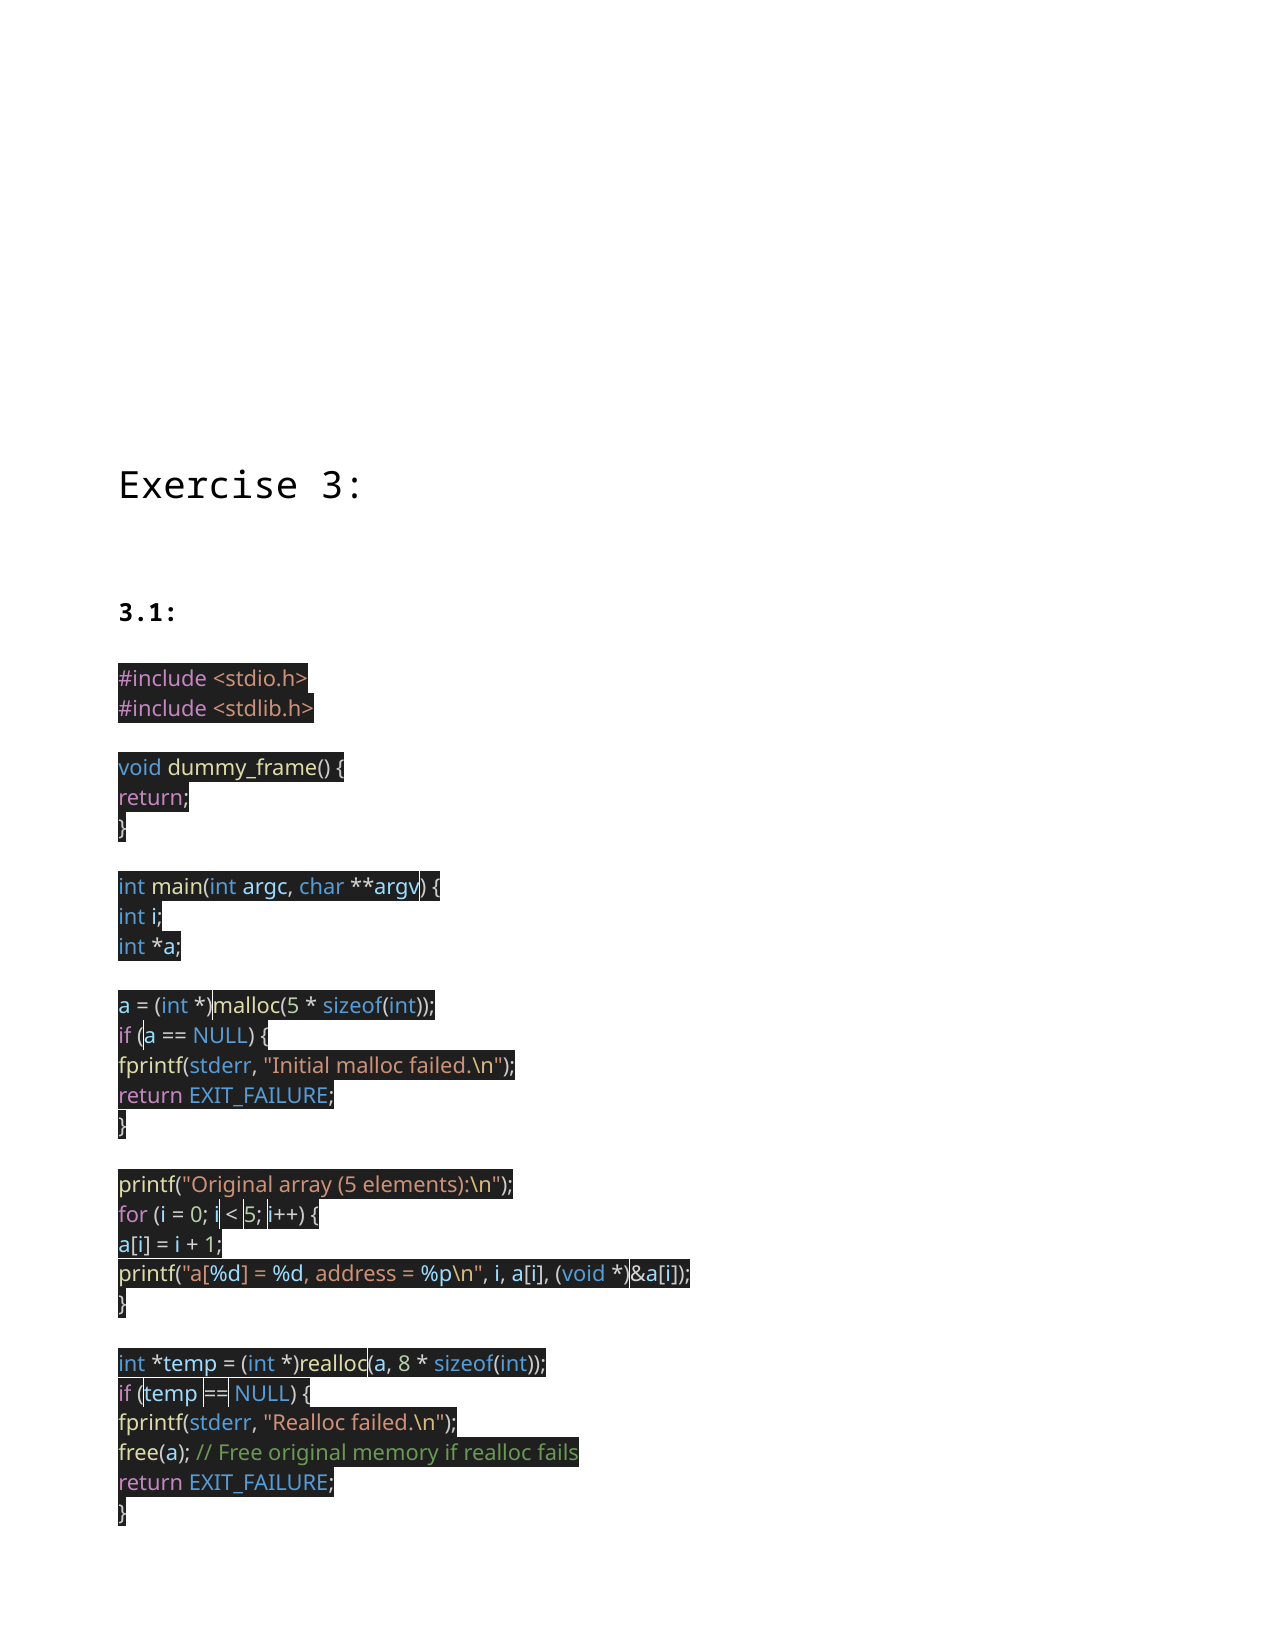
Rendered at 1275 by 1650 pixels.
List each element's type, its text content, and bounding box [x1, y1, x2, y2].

text a[i] = i + 1; [118, 1229, 1157, 1258]
text 3.1: [118, 595, 1157, 629]
text void dummy_frame() { [118, 752, 1157, 782]
text fprintf(stderr, "Realloc failed.\n"); [118, 1407, 1157, 1437]
text if (a == NULL) { [118, 1020, 1157, 1050]
text fprintf(stderr, "Initial malloc failed.\n"); [118, 1050, 1157, 1080]
text printf("a[%d] = %d, address = %p\n", i, a[i], (void *)&a[i]); [118, 1258, 1157, 1288]
text #include <stdlib.h> [118, 693, 1157, 723]
text return; [118, 782, 1157, 812]
text printf("Original array (5 elements):\n"); [118, 1169, 1157, 1199]
text int i; [118, 901, 1157, 931]
text free(a); // Free original memory if realloc fails [118, 1437, 1157, 1467]
text if (temp == NULL) { [118, 1377, 1157, 1407]
text } [118, 812, 1157, 842]
text for (i = 0; i < 5; i++) { [118, 1199, 1157, 1229]
text a = (int *)malloc(5 * sizeof(int)); [118, 990, 1157, 1020]
text int *temp = (int *)realloc(a, 8 * sizeof(int)); [118, 1348, 1157, 1377]
text } [118, 1497, 1157, 1526]
text } [118, 1288, 1157, 1318]
text } [118, 1109, 1157, 1139]
text int *a; [118, 931, 1157, 961]
text int main(int argc, char **argv) { [118, 871, 1157, 901]
text Exercise 3: [118, 459, 1157, 510]
text return EXIT_FAILURE; [118, 1080, 1157, 1109]
text #include <stdio.h> [118, 663, 1157, 693]
text return EXIT_FAILURE; [118, 1467, 1157, 1497]
